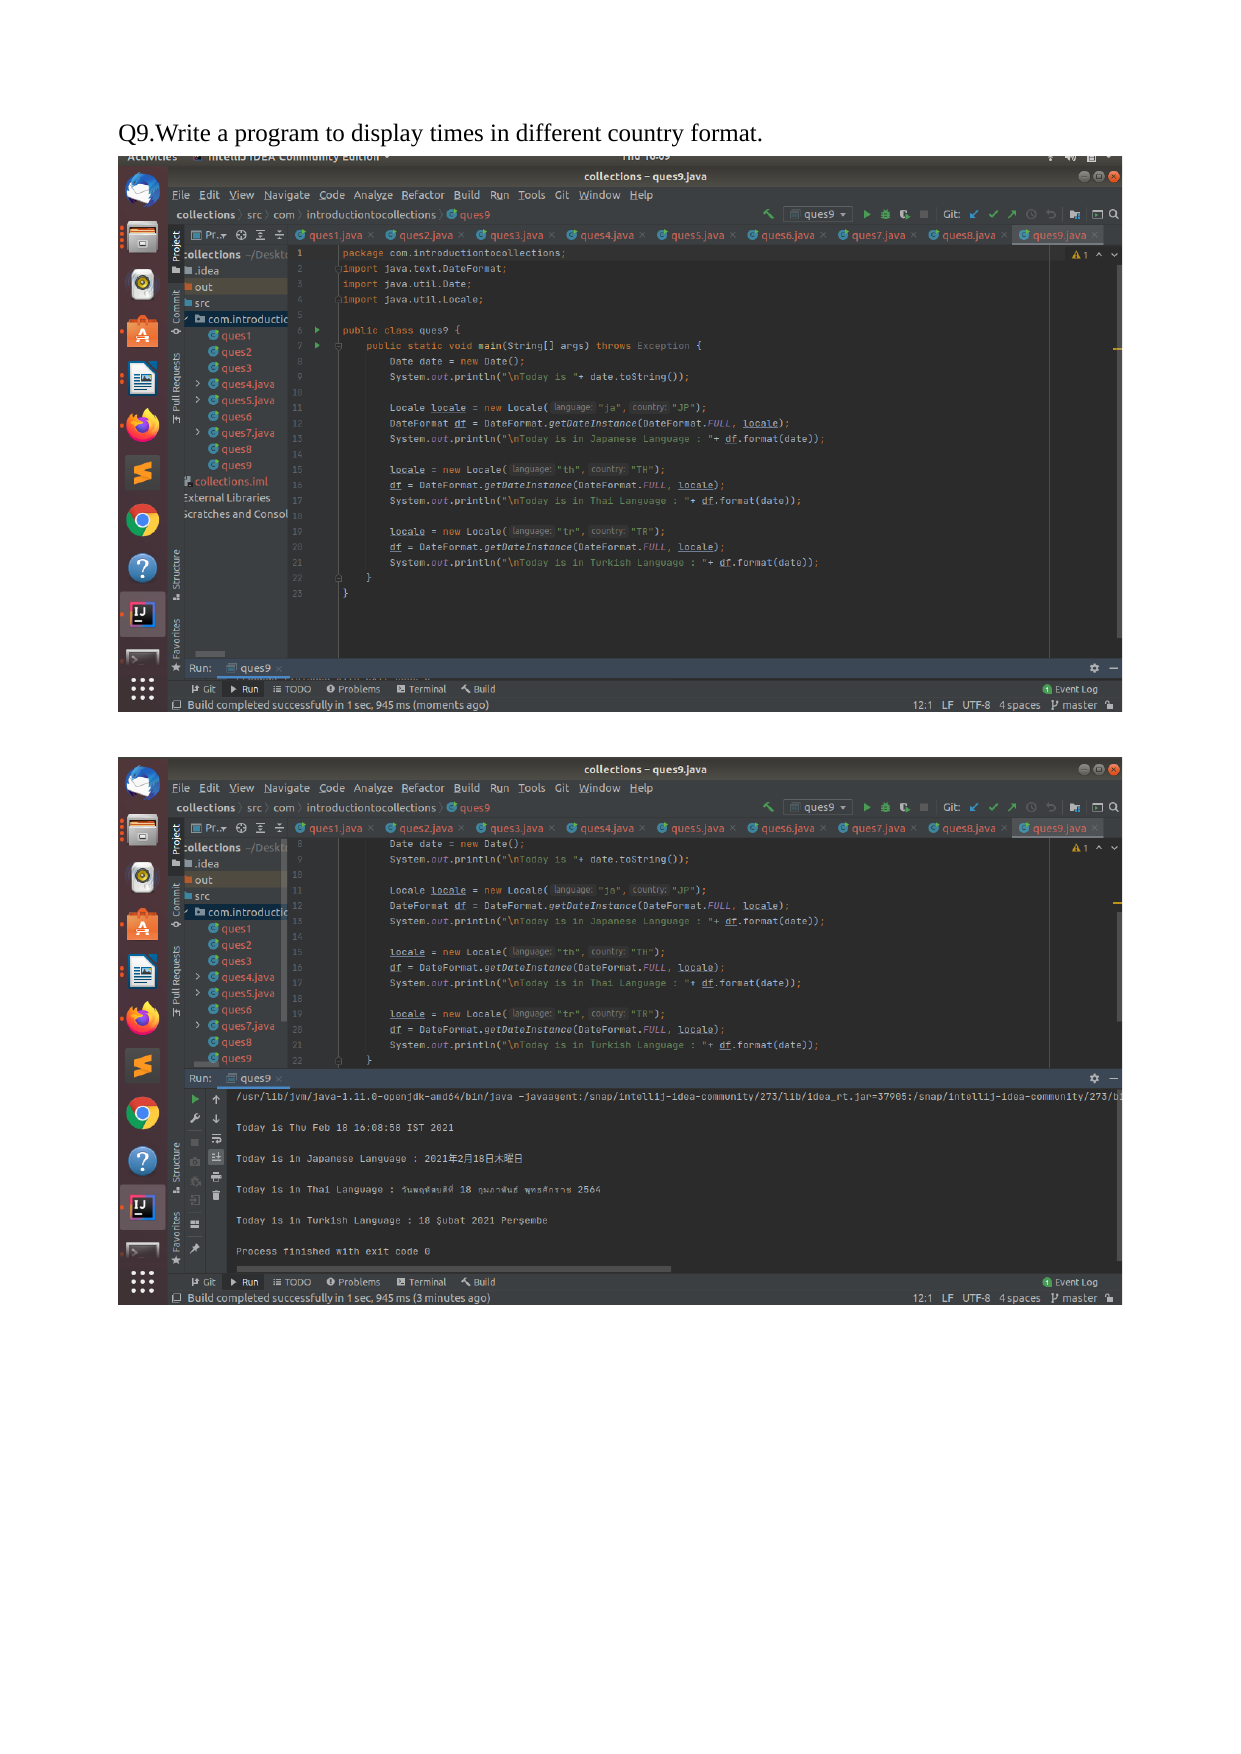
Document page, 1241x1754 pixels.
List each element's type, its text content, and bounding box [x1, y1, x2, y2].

picture [118, 757, 1123, 1305]
picture [118, 156, 1123, 712]
text Q9.Write a program to display times in different country format. [118, 118, 1122, 147]
